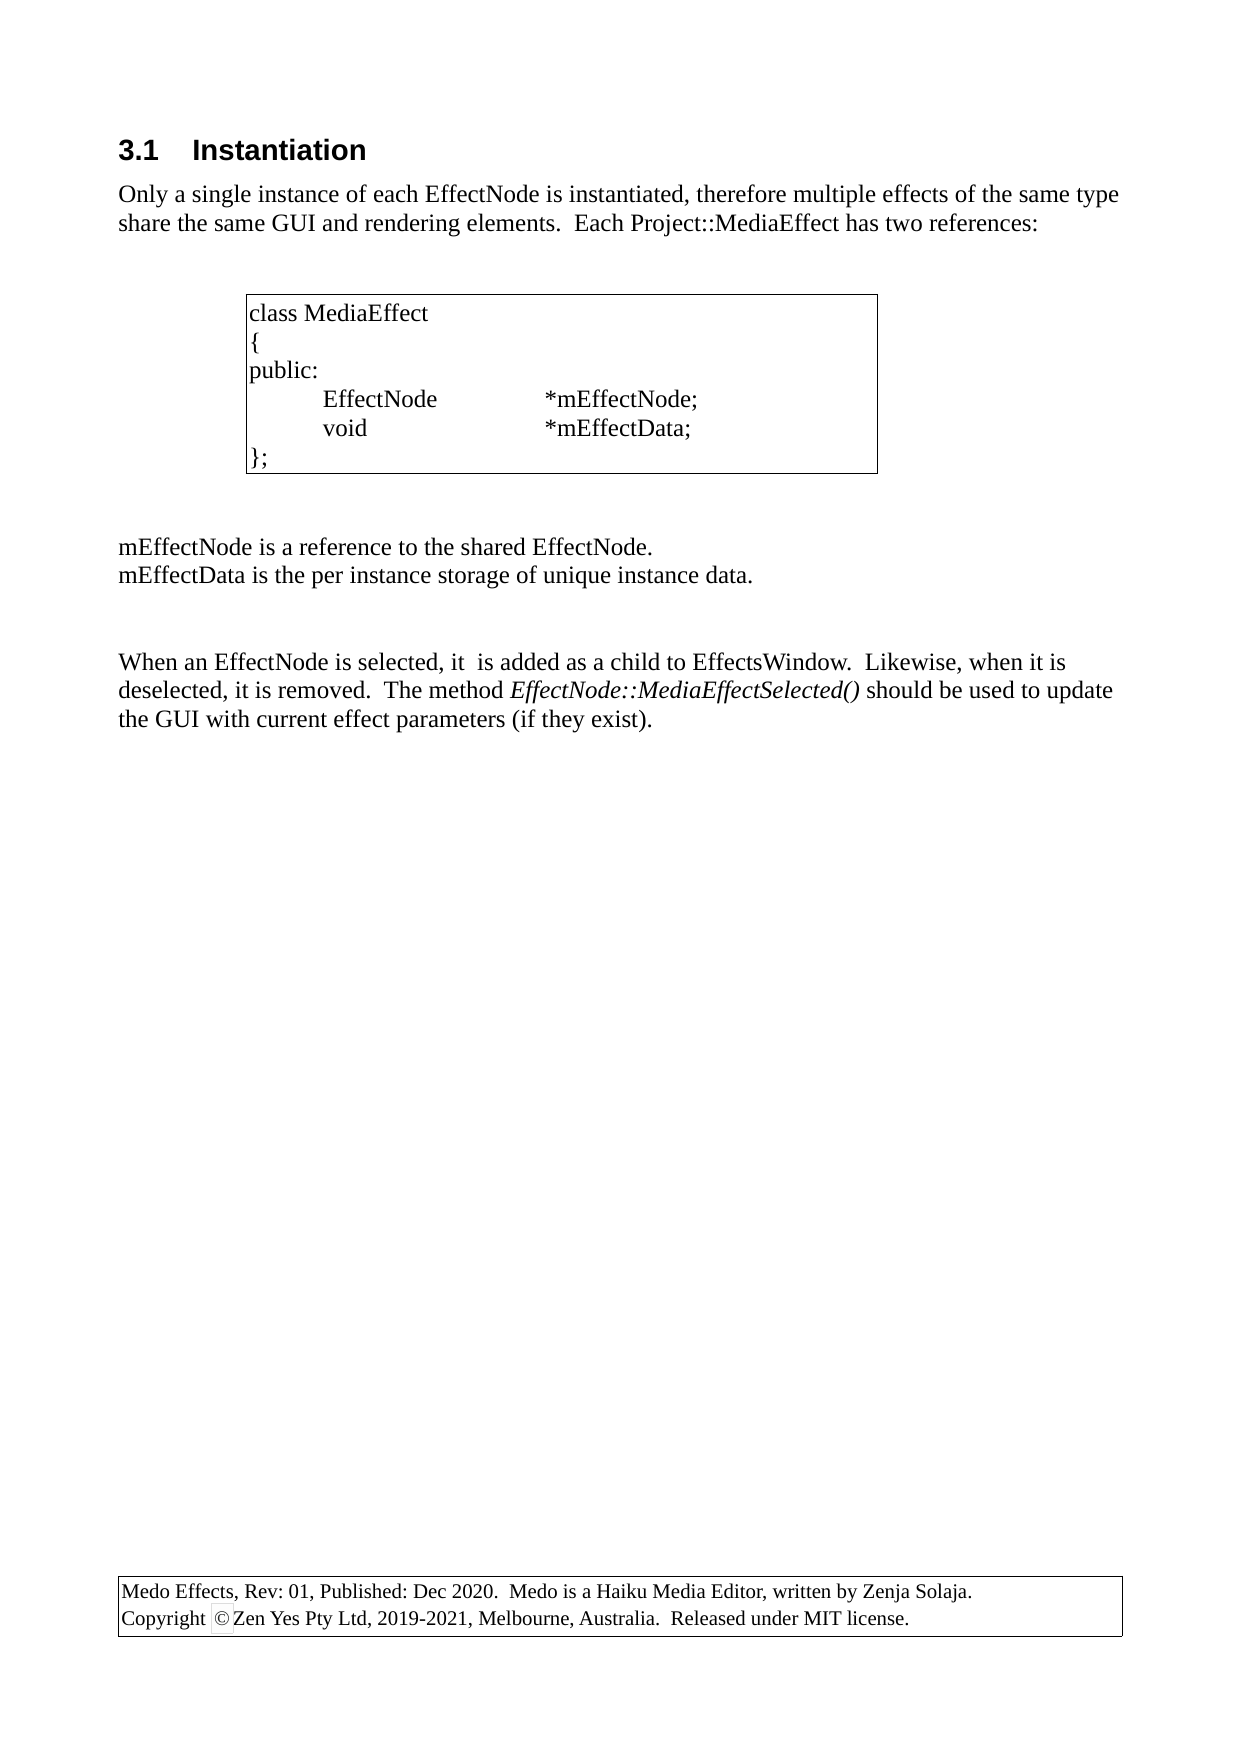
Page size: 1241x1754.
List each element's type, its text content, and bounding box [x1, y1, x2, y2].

text When an EffectNode is selected, it is added as a child to EffectsWindow. Likewise, when it is deselected, it is removed. The method EffectNode::MediaEffectSelected() should be used to update the GUI with current effect parameters (if they exist). [118, 647, 1122, 733]
table_header class MediaEffect { public: EffectNode *mEffectNode; void *mEffectData; }; [247, 295, 877, 473]
text mEffectNode is a reference to the shared EffectNode. [118, 532, 1122, 561]
subtitle 3.1 Instantiation [118, 133, 1122, 166]
text mEffectData is the per instance storage of unique instance data. [118, 561, 1122, 589]
text Only a single instance of each EffectNode is instantiated, therefore multiple effects of the same type share the same GUI and rendering elements. Each Project::MediaEffect has two references: [118, 179, 1122, 236]
